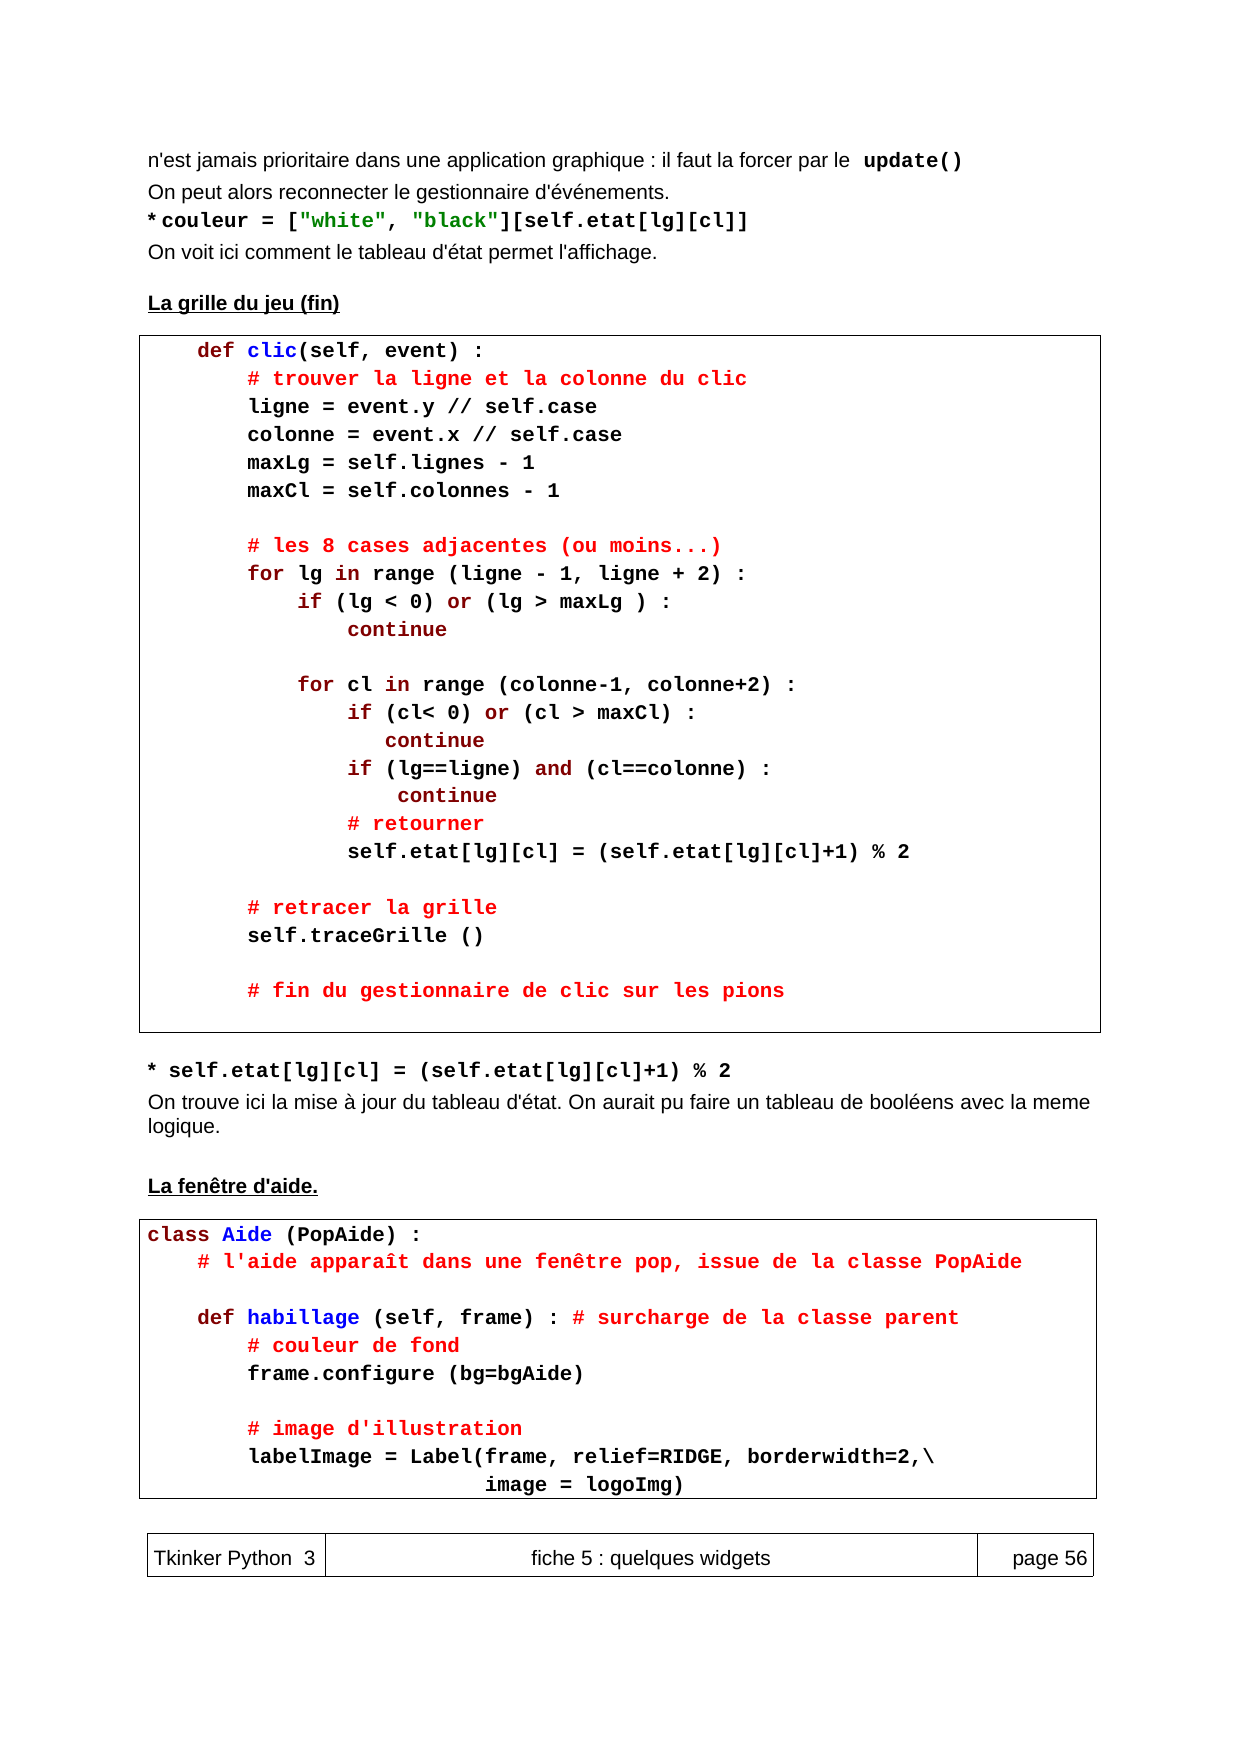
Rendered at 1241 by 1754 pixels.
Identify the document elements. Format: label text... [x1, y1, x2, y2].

text On trouve ici la mise à jour du tableau d'état. On aurait pu faire un tableau de booléens avec la meme logique. [148, 1089, 1093, 1137]
text On voit ici comment le tableau d'état permet l'affichage. [148, 240, 1093, 264]
subtitle * couleur = ["white", "black"][self.etat[lg][cl]] [148, 208, 1093, 234]
table_header class Aide (PopAide) : # l'aide apparaît dans une fenêtre pop, issue de la classe PopAide def habillage (self, frame) : # surcharge de la classe parent # couleur de fond frame.configure (bg=bgAide) # image d'illustration labelImage = Label(frame, relief=RIDGE, borderwidth=2,\ image = logoImg) [140, 1220, 1096, 1498]
table_header def clic(self, event) : # trouver la ligne et la colonne du clic ligne = event.y // self.case colonne = event.x // self.case maxLg = self.lignes - 1 maxCl = self.colonnes - 1 # les 8 cases adjacentes (ou moins...) for lg in range (ligne - 1, ligne + 2) : if (lg < 0) or (lg > maxLg ) : continue for cl in range (colonne-1, colonne+2) : if (cl< 0) or (cl > maxCl) : continue if (lg==ligne) and (cl==colonne) : continue # retourner self.etat[lg][cl] = (self.etat[lg][cl]+1) % 2 # retracer la grille self.traceGrille () # fin du gestionnaire de clic sur les pions [140, 336, 1100, 1032]
subtitle La fenêtre d'aide. [148, 1174, 1093, 1198]
text On peut alors reconnecter le gestionnaire d'événements. [148, 180, 1093, 204]
text n'est jamais prioritaire dans une application graphique : il faut la forcer par le update() [148, 148, 1093, 173]
subtitle La grille du jeu (fin) [148, 291, 1093, 315]
subtitle * self.etat[lg][cl] = (self.etat[lg][cl]+1) % 2 [148, 1057, 1093, 1083]
